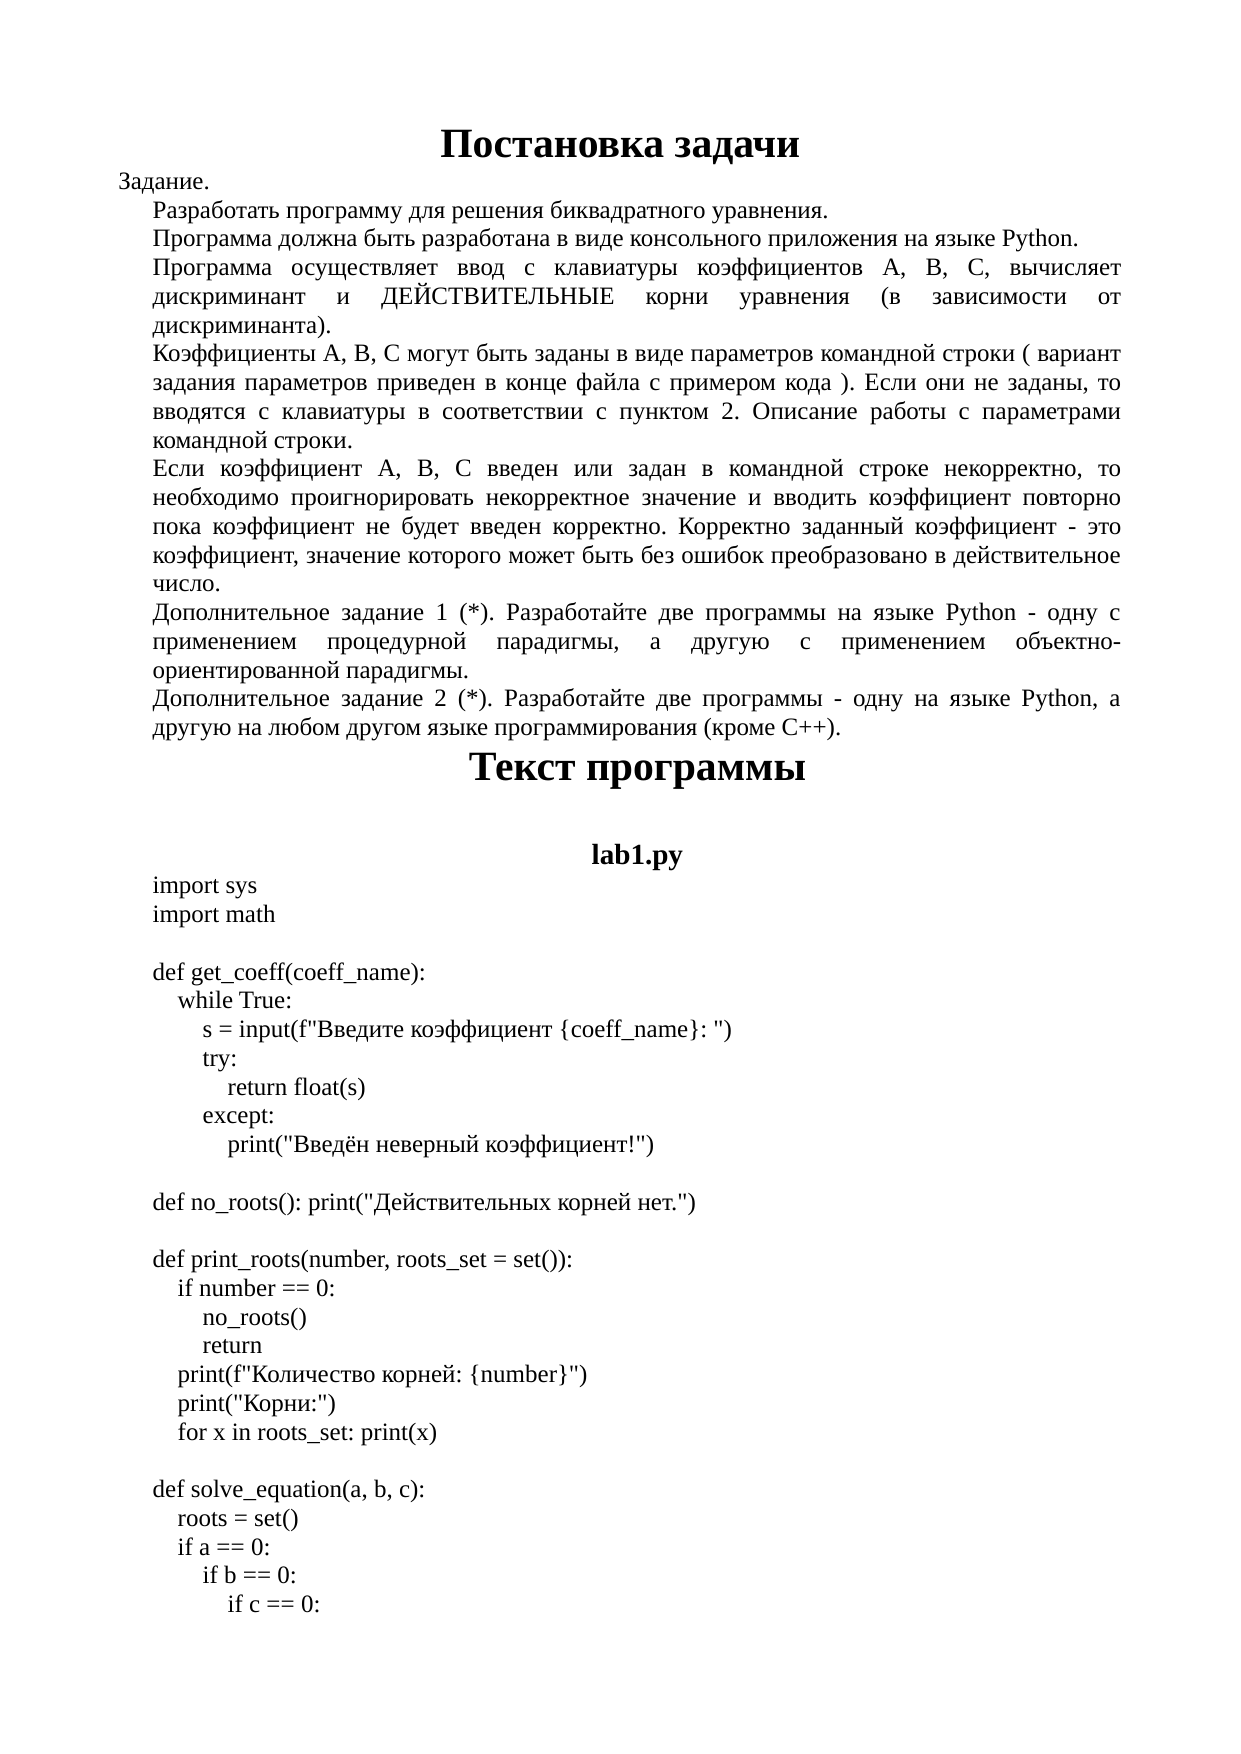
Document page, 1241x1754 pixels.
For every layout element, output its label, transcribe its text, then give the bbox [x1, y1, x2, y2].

text try: [152, 1043, 1122, 1072]
text def print_roots(number, roots_set = set()): [152, 1244, 1122, 1273]
text no_roots() [152, 1302, 1122, 1330]
text Коэффициенты А, В, С могут быть заданы в виде параметров командной строки ( вариант задания параметров приведен в конце файла с примером кода ). Если они не заданы, то вводятся с клавиатуры в соответствии с пунктом 2. Описание работы с параметрами командной строки. [152, 338, 1122, 453]
text import sys [152, 870, 1122, 899]
text Программа осуществляет ввод с клавиатуры коэффициентов А, В, С, вычисляет дискриминант и ДЕЙСТВИТЕЛЬНЫЕ корни уравнения (в зависимости от дискриминанта). [152, 252, 1122, 338]
text Дополнительное задание 2 (*). Разработайте две программы - одну на языке Python, а другую на любом другом языке программирования (кроме С++). [152, 683, 1122, 741]
text return [152, 1330, 1122, 1359]
text Разработать программу для решения биквадратного уравнения. [152, 195, 1122, 223]
text if number == 0: [152, 1273, 1122, 1302]
text Если коэффициент А, В, С введен или задан в командной строке некорректно, то необходимо проигнорировать некорректное значение и вводить коэффициент повторно пока коэффициент не будет введен корректно. Корректно заданный коэффициент - это коэффициент, значение которого может быть без ошибок преобразовано в действительное число. [152, 453, 1122, 597]
text except: [152, 1100, 1122, 1129]
text def get_coeff(coeff_name): [152, 957, 1122, 985]
text if a == 0: [152, 1532, 1122, 1560]
text import math [152, 899, 1122, 928]
text if c == 0: [152, 1589, 1122, 1618]
text print(f"Количество корней: {number}") [152, 1359, 1122, 1388]
text def solve_equation(a, b, c): [152, 1474, 1122, 1503]
text Задание. [118, 166, 1122, 195]
text print("Корни:") [152, 1388, 1122, 1417]
text lab1.py [152, 837, 1122, 870]
text Дополнительное задание 1 (*). Разработайте две программы на языке Python - одну с применением процедурной парадигмы, а другую с применением объектно-ориентированной парадигмы. [152, 597, 1122, 683]
text if b == 0: [152, 1560, 1122, 1589]
text roots = set() [152, 1503, 1122, 1532]
text for x in roots_set: print(x) [152, 1417, 1122, 1445]
text return float(s) [152, 1072, 1122, 1100]
text def no_roots(): print("Действительных корней нет.") [152, 1187, 1122, 1215]
text Программа должна быть разработана в виде консольного приложения на языке Python. [152, 223, 1122, 252]
text s = input(f"Введите коэффициент {coeff_name}: ") [152, 1014, 1122, 1043]
text print("Введён неверный коэффициент!") [152, 1129, 1122, 1158]
text Постановка задачи [118, 118, 1122, 166]
text Текст программы [152, 741, 1122, 789]
text while True: [152, 985, 1122, 1014]
